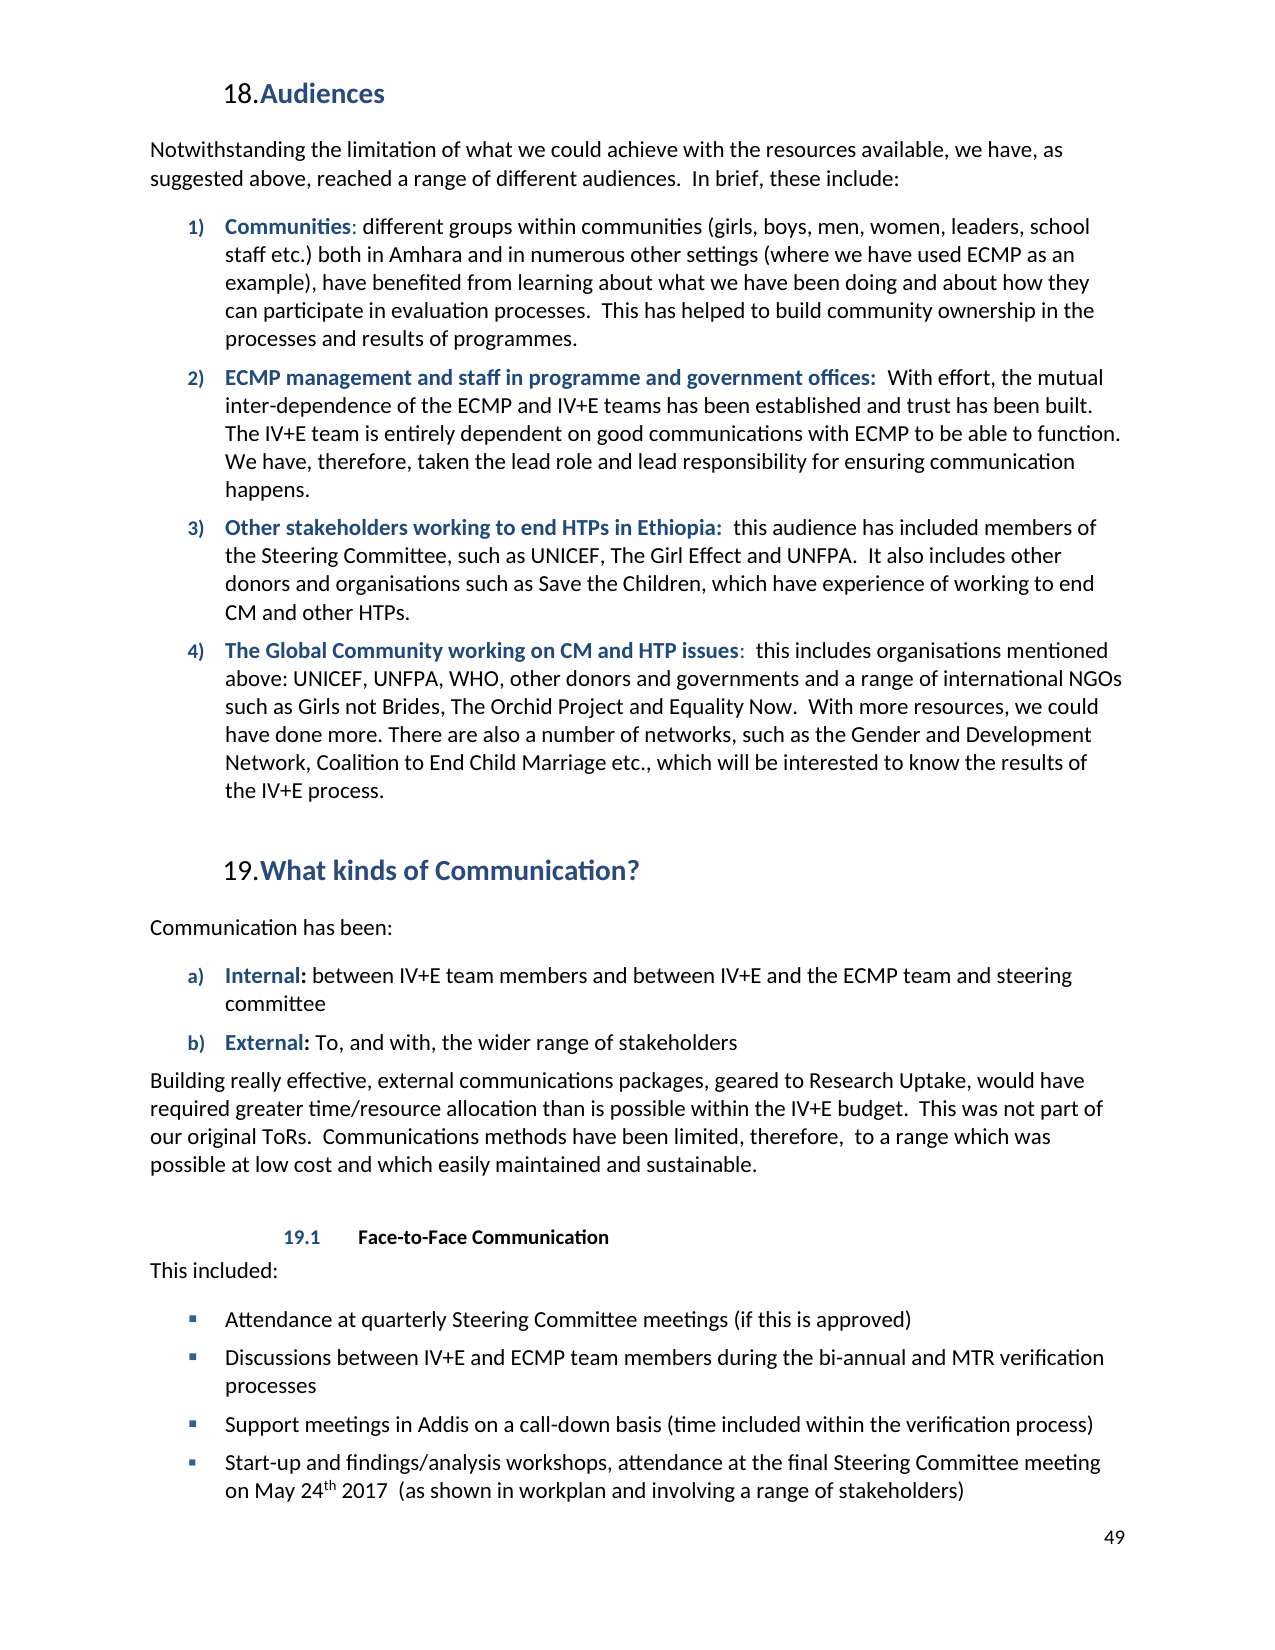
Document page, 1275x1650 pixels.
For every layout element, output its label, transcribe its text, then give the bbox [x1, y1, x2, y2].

list Internal: between IV+E team members and between IV+E and the ECMP team and steering committee [187, 962, 1125, 1018]
text Building really effective, external communications packages, geared to Research Uptake, would have required greater time/resource allocation than is possible within the IV+E budget. This was not part of our original ToRs. Communications methods have been limited, therefore, to a range which was possible at low cost and which easily maintained and sustainable. [150, 1066, 1125, 1178]
list Communities: different groups within communities (girls, boys, men, women, leaders, school staff etc.) both in Amhara and in numerous other settings (where we have used ECMP as an example), have benefited from learning about what we have been doing and about how they can participate in evaluation processes. This has helped to build community ownership in the processes and results of programmes. [187, 212, 1125, 353]
list Start-up and findings/analysis workshops, attendance at the final Steering Committee meeting on May 24th 2017 (as shown in workplan and involving a range of stakeholders) [187, 1448, 1125, 1504]
subtitle Face-to-Face Communication [283, 1224, 1125, 1250]
list ECMP management and staff in programme and government offices: With effort, the mutual inter-dependence of the ECMP and IV+E teams has been established and trust has been built. The IV+E team is entirely dependent on good communications with ECMP to be able to function. We have, therefore, taken the lead role and lead responsibility for ensuring communication happens. [187, 363, 1125, 503]
list External: To, and with, the wider range of stakeholders [187, 1028, 1125, 1056]
text Communication has been: [150, 913, 1125, 941]
list The Global Community working on CM and HTP issues: this includes organisations mentioned above: UNICEF, UNFPA, WHO, other donors and governments and a range of international NGOs such as Girls not Brides, The Orchid Project and Equality Now. With more resources, we could have done more. There are also a number of networks, such as the Gender and Development Network, Coalition to End Child Marriage etc., which will be interested to know the results of the IV+E process. [187, 636, 1125, 804]
list Discussions between IV+E and ECMP team members during the bi-annual and MTR verification processes [187, 1343, 1125, 1399]
subtitle What kinds of Communication? [222, 852, 1125, 888]
list Attendance at quarterly Steering Committee meetings (if this is approved) [187, 1305, 1125, 1333]
list Other stakeholders working to end HTPs in Ethiopia: this audience has included members of the Steering Committee, such as UNICEF, The Girl Effect and UNFPA. It also includes other donors and organisations such as Save the Children, which have experience of working to end CM and other HTPs. [187, 513, 1125, 626]
subtitle Audiences [222, 75, 1125, 111]
text This included: [150, 1256, 1125, 1284]
text Notwithstanding the limitation of what we could achieve with the resources available, we have, as suggested above, reached a range of different audiences. In brief, these include: [150, 136, 1125, 192]
list Support meetings in Addis on a call-down basis (time included within the verification process) [187, 1410, 1125, 1438]
